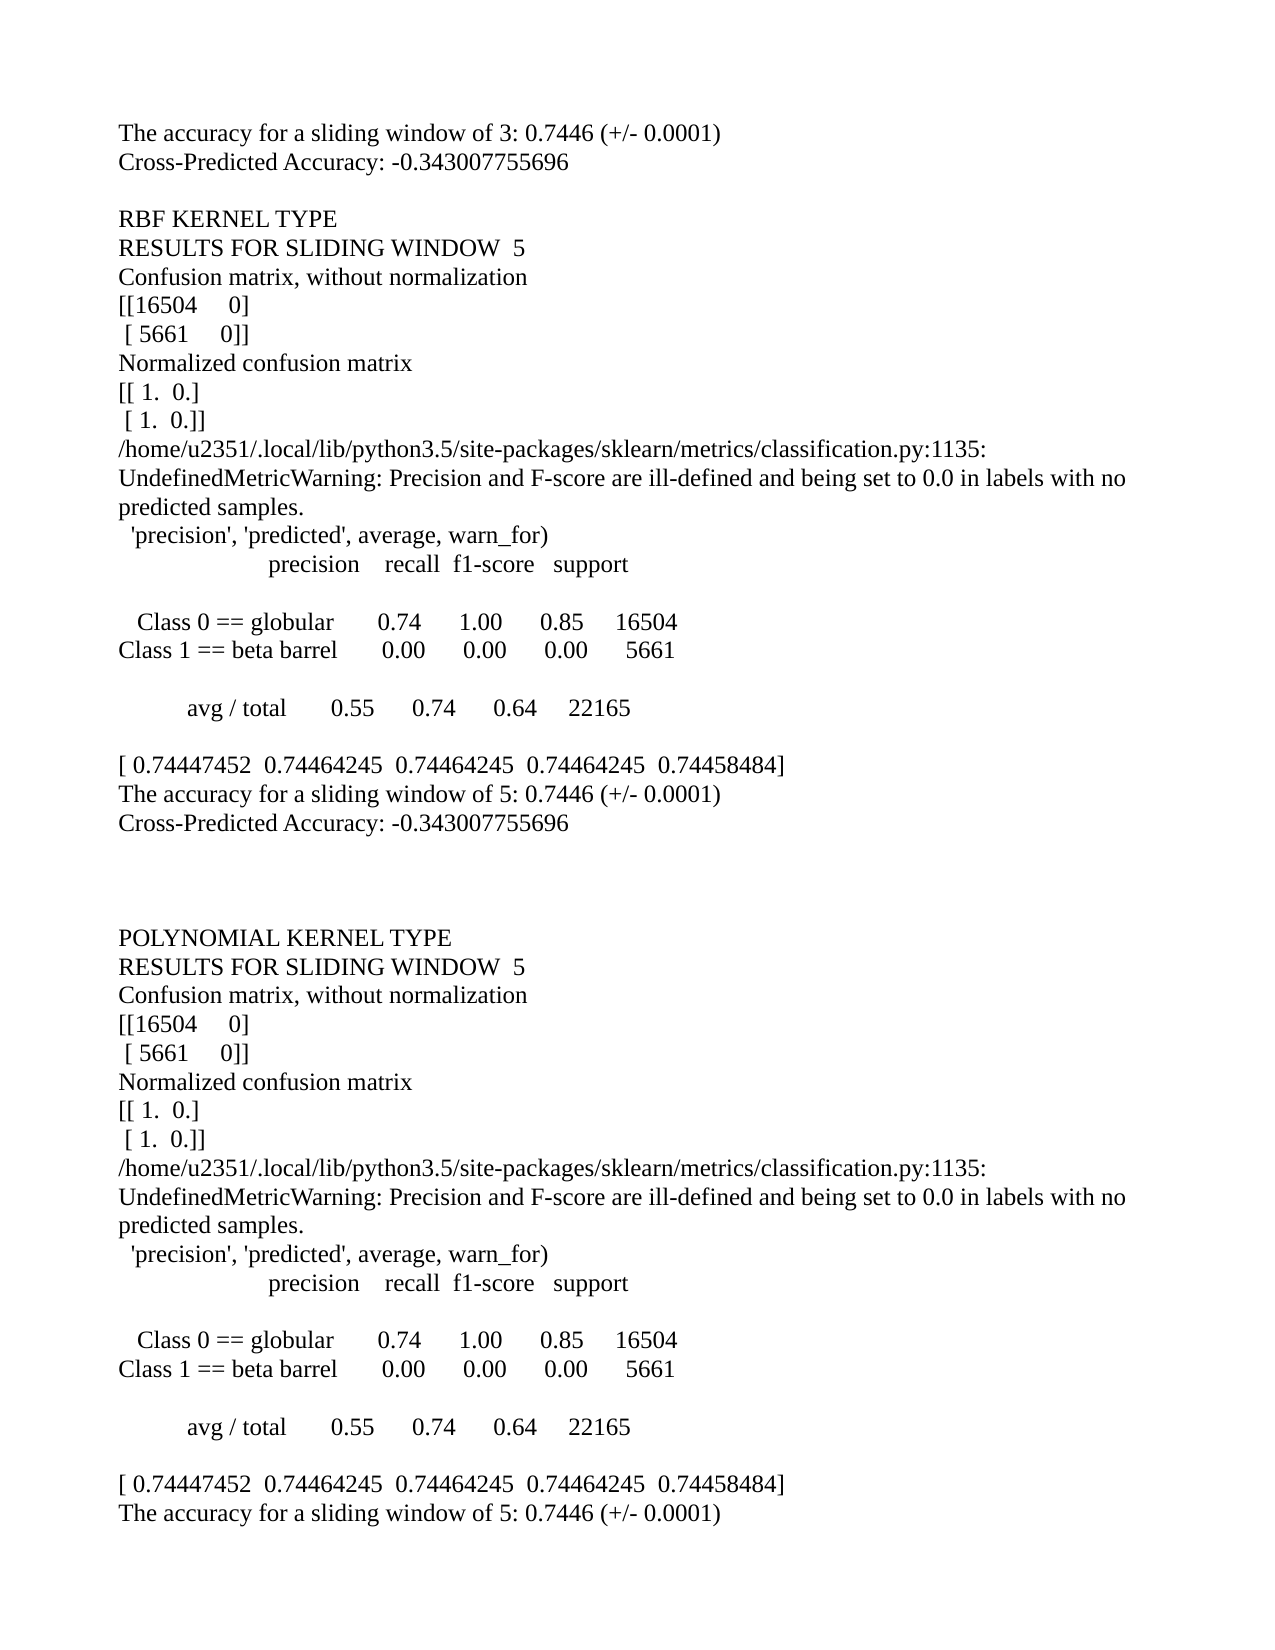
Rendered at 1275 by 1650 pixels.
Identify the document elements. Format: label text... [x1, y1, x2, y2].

text [ 1. 0.]] [118, 1124, 1157, 1153]
text [ 1. 0.]] [118, 406, 1157, 434]
text Confusion matrix, without normalization [118, 981, 1157, 1009]
text [[ 1. 0.] [118, 1096, 1157, 1124]
text The accuracy for a sliding window of 5: 0.7446 (+/- 0.0001) [118, 779, 1157, 808]
text Class 1 == beta barrel 0.00 0.00 0.00 5661 [118, 636, 1157, 664]
text Class 0 == globular 0.74 1.00 0.85 16504 [118, 607, 1157, 636]
text Class 1 == beta barrel 0.00 0.00 0.00 5661 [118, 1354, 1157, 1383]
text [[16504 0] [118, 291, 1157, 319]
text /home/u2351/.local/lib/python3.5/site-packages/sklearn/metrics/classification.py:1135: UndefinedMetricWarning: Precision and F-score are ill-defined and being set to 0.0 in labels with no predicted samples. [118, 1153, 1157, 1239]
text Cross-Predicted Accuracy: -0.343007755696 [118, 147, 1157, 176]
text [ 0.74447452 0.74464245 0.74464245 0.74464245 0.74458484] [118, 751, 1157, 779]
text 'precision', 'predicted', average, warn_for) [118, 521, 1157, 549]
text RESULTS FOR SLIDING WINDOW 5 [118, 952, 1157, 981]
text precision recall f1-score support [118, 1268, 1157, 1297]
text Cross-Predicted Accuracy: -0.343007755696 [118, 808, 1157, 837]
text 'precision', 'predicted', average, warn_for) [118, 1239, 1157, 1268]
text /home/u2351/.local/lib/python3.5/site-packages/sklearn/metrics/classification.py:1135: UndefinedMetricWarning: Precision and F-score are ill-defined and being set to 0.0 in labels with no predicted samples. [118, 434, 1157, 521]
text Class 0 == globular 0.74 1.00 0.85 16504 [118, 1326, 1157, 1354]
text precision recall f1-score support [118, 549, 1157, 578]
text [ 0.74447452 0.74464245 0.74464245 0.74464245 0.74458484] [118, 1469, 1157, 1498]
text avg / total 0.55 0.74 0.64 22165 [118, 693, 1157, 722]
text Normalized confusion matrix [118, 1067, 1157, 1096]
text RESULTS FOR SLIDING WINDOW 5 [118, 233, 1157, 262]
text Confusion matrix, without normalization [118, 262, 1157, 291]
text POLYNOMIAL KERNEL TYPE [118, 923, 1157, 952]
text Normalized confusion matrix [118, 348, 1157, 377]
text [ 5661 0]] [118, 1038, 1157, 1067]
text RBF KERNEL TYPE [118, 204, 1157, 233]
text avg / total 0.55 0.74 0.64 22165 [118, 1412, 1157, 1441]
text [[ 1. 0.] [118, 377, 1157, 406]
text [ 5661 0]] [118, 319, 1157, 348]
text [[16504 0] [118, 1009, 1157, 1038]
text The accuracy for a sliding window of 5: 0.7446 (+/- 0.0001) [118, 1498, 1157, 1527]
text The accuracy for a sliding window of 3: 0.7446 (+/- 0.0001) [118, 118, 1157, 147]
